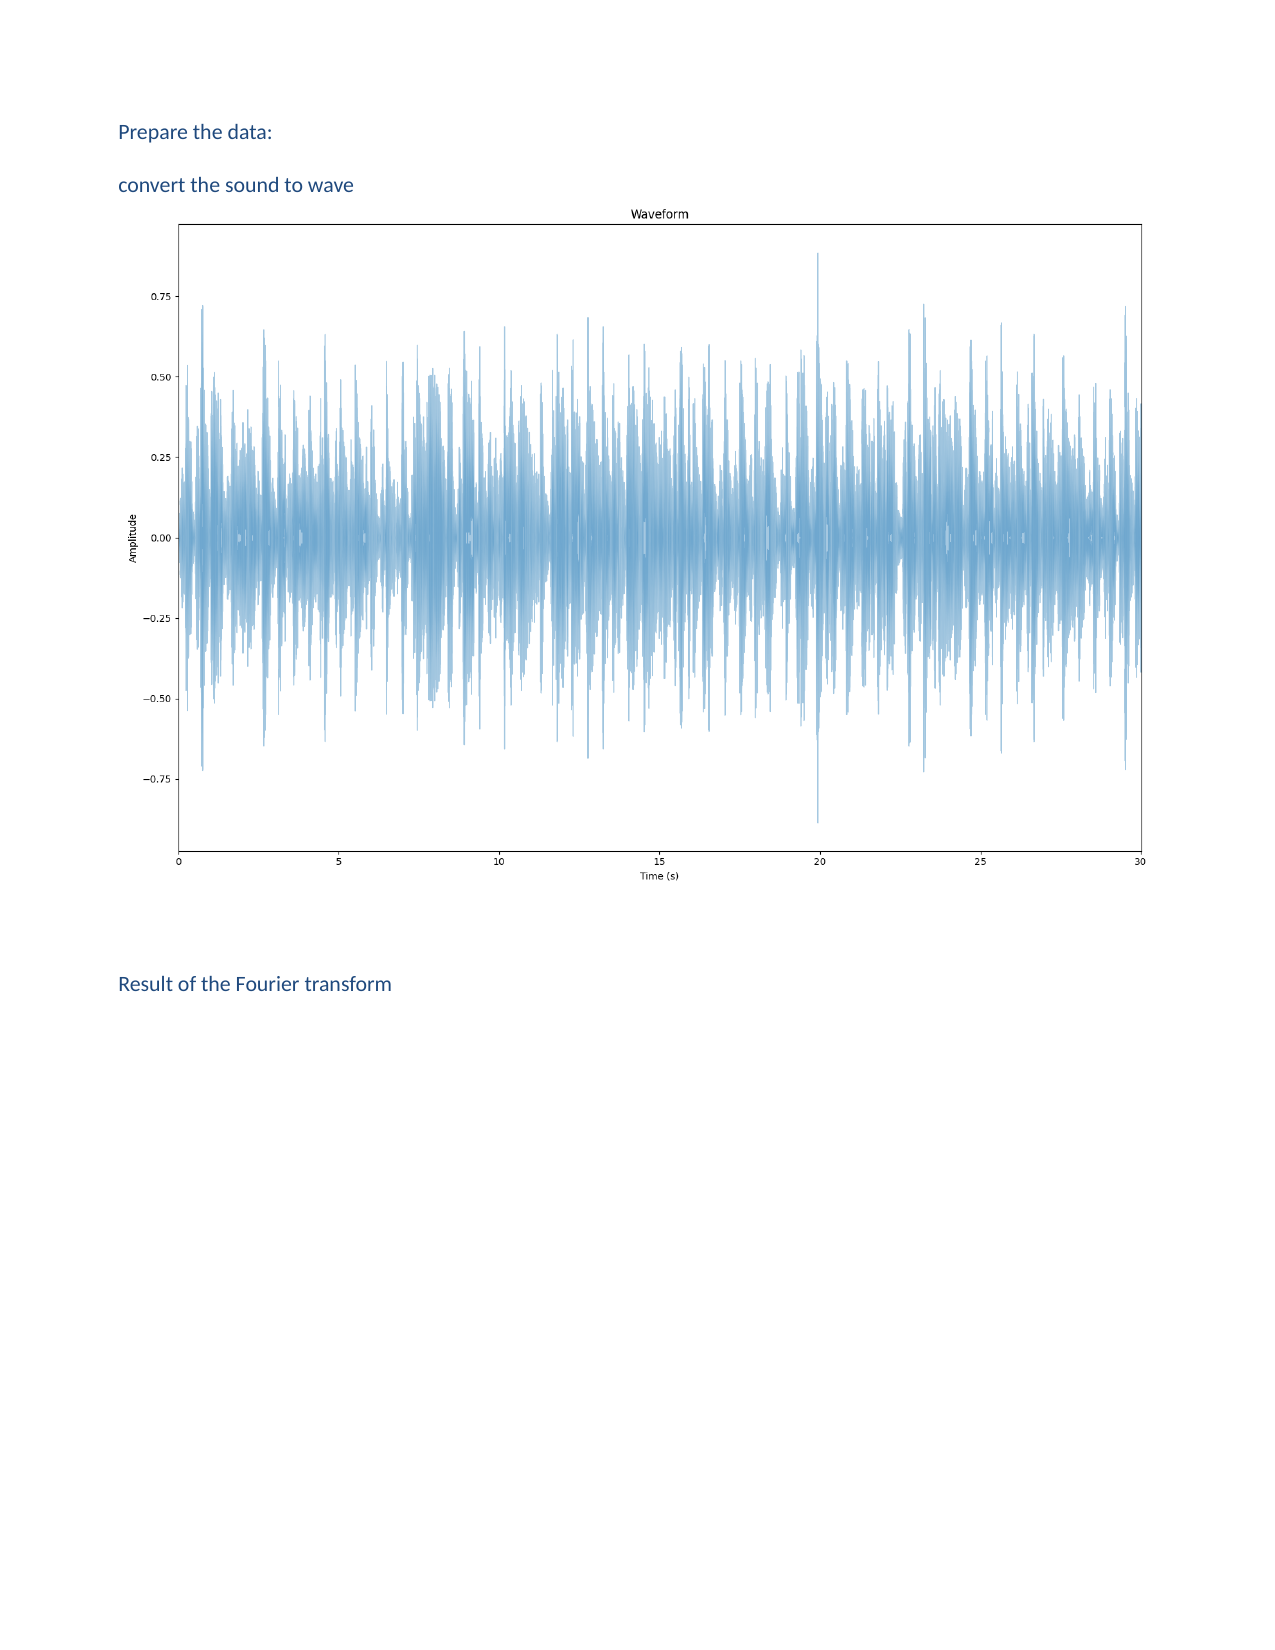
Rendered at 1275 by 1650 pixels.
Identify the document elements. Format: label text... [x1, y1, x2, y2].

text Prepare the data: [118, 118, 1157, 145]
text convert the sound to wave [118, 171, 1157, 198]
text Result of the Fourier transform [118, 971, 1157, 997]
picture [118, 198, 1157, 891]
